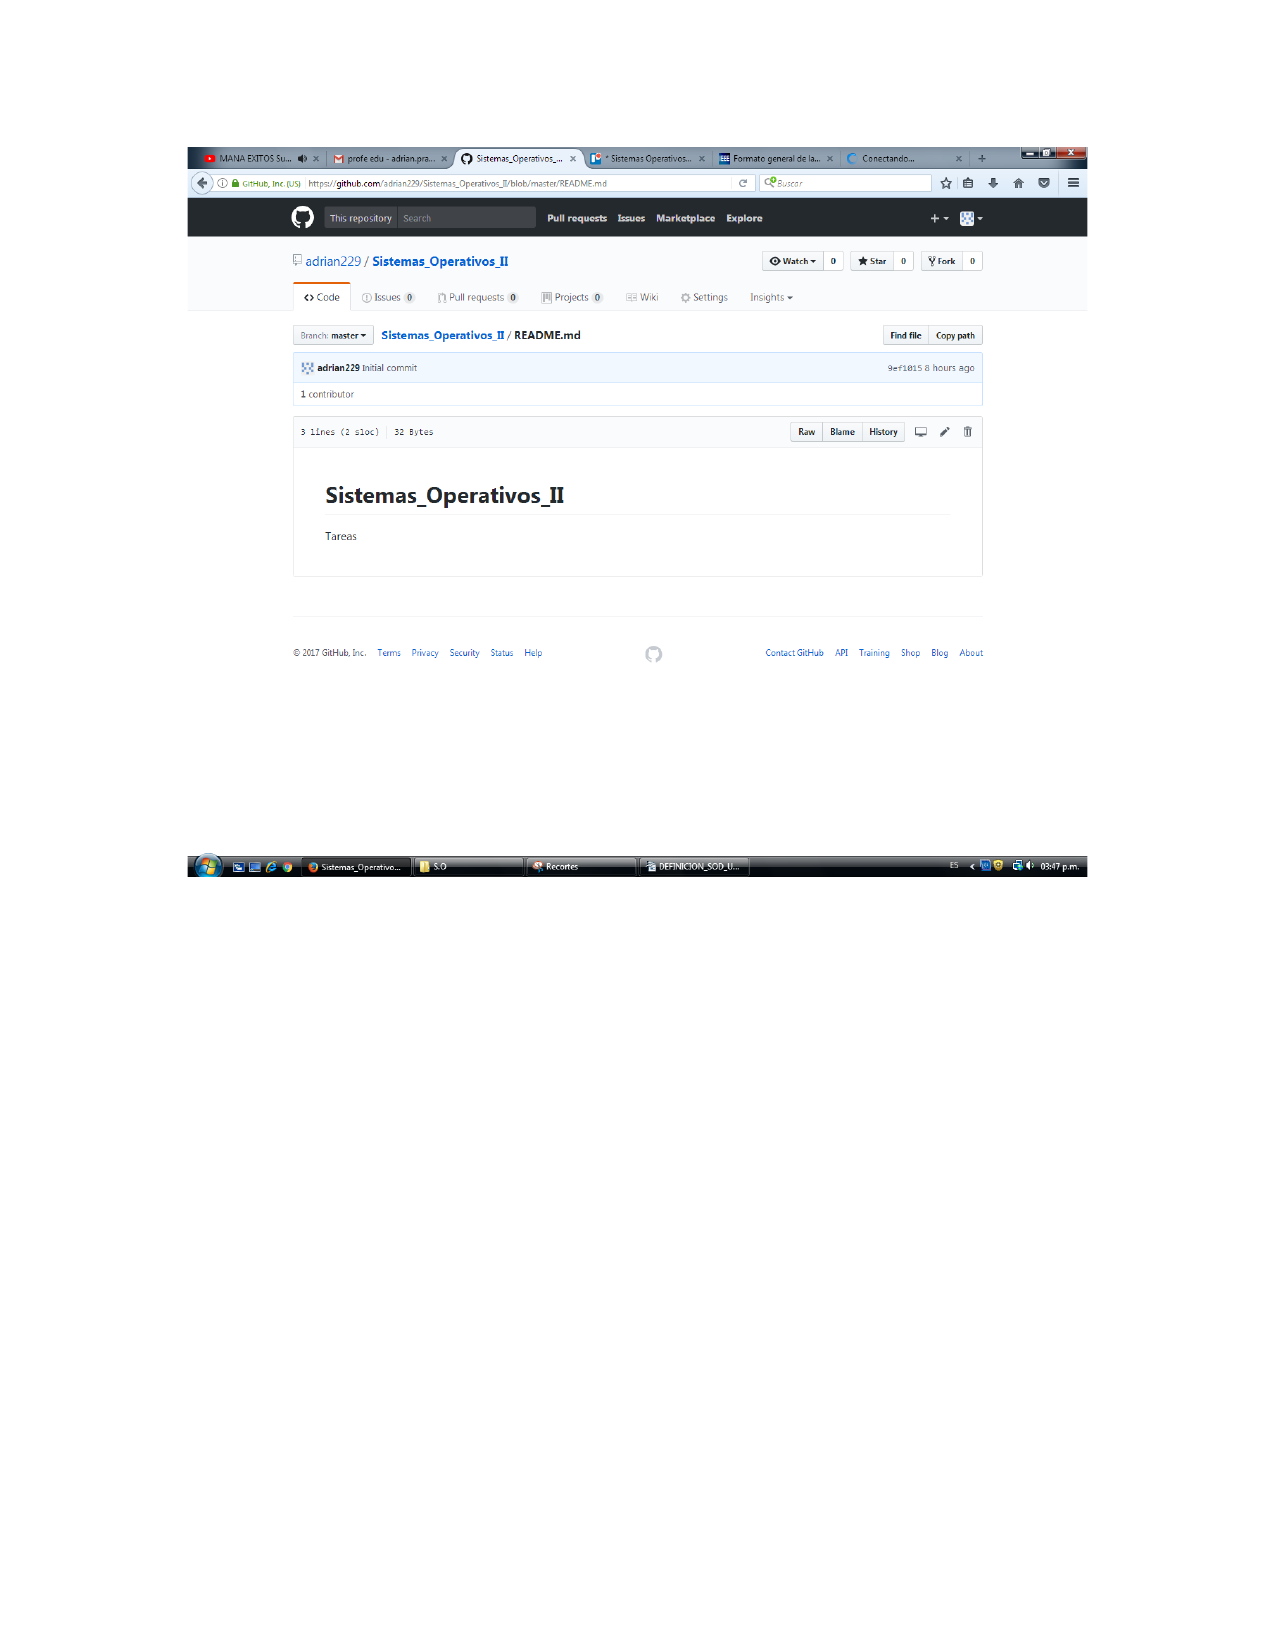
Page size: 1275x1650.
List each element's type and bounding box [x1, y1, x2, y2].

picture [187, 147, 1088, 877]
